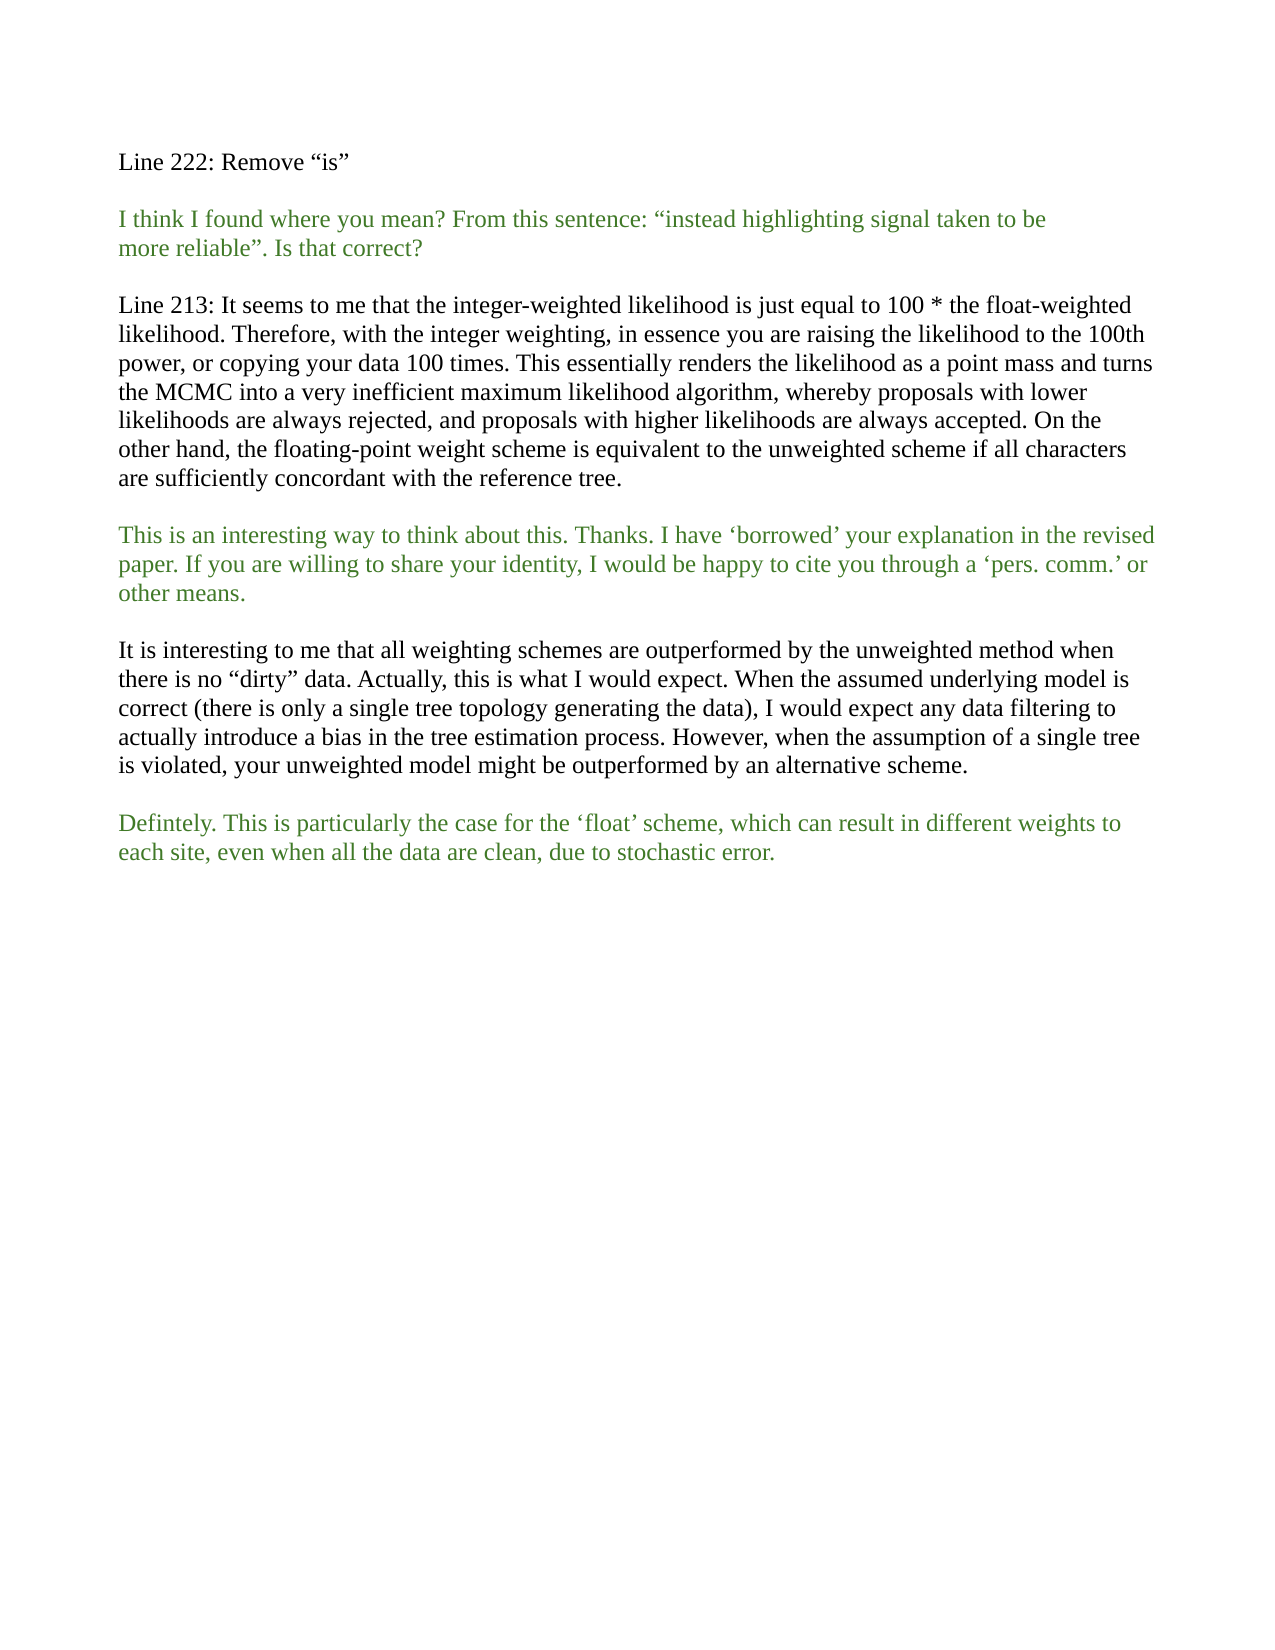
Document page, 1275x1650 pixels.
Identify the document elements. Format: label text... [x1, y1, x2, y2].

text Line 222: Remove “is” [118, 118, 1157, 204]
text It is interesting to me that all weighting schemes are outperformed by the unweighted method when there is no “dirty” data. Actually, this is what I would expect. When the assumed underlying model is correct (there is only a single tree topology generating the data), I would expect any data filtering to actually introduce a bias in the tree estimation process. However, when the assumption of a single tree is violated, your unweighted model might be outperformed by an alternative scheme. [118, 607, 1157, 779]
text I think I found where you mean? From this sentence: “instead highlighting signal taken to be [118, 204, 1157, 233]
text Line 213: It seems to me that the integer-weighted likelihood is just equal to 100 * the float-weighted likelihood. Therefore, with the integer weighting, in essence you are raising the likelihood to the 100th power, or copying your data 100 times. This essentially renders the likelihood as a point mass and turns the MCMC into a very inefficient maximum likelihood algorithm, whereby proposals with lower likelihoods are always rejected, and proposals with higher likelihoods are always accepted. On the other hand, the floating-point weight scheme is equivalent to the unweighted scheme if all characters are sufficiently concordant with the reference tree. [118, 262, 1157, 492]
text Defintely. This is particularly the case for the ‘float’ scheme, which can result in different weights to each site, even when all the data are clean, due to stochastic error. [118, 808, 1157, 866]
text This is an interesting way to think about this. Thanks. I have ‘borrowed’ your explanation in the revised paper. If you are willing to share your identity, I would be happy to cite you through a ‘pers. comm.’ or other means. [118, 521, 1157, 607]
text more reliable”. Is that correct? [118, 233, 1157, 262]
